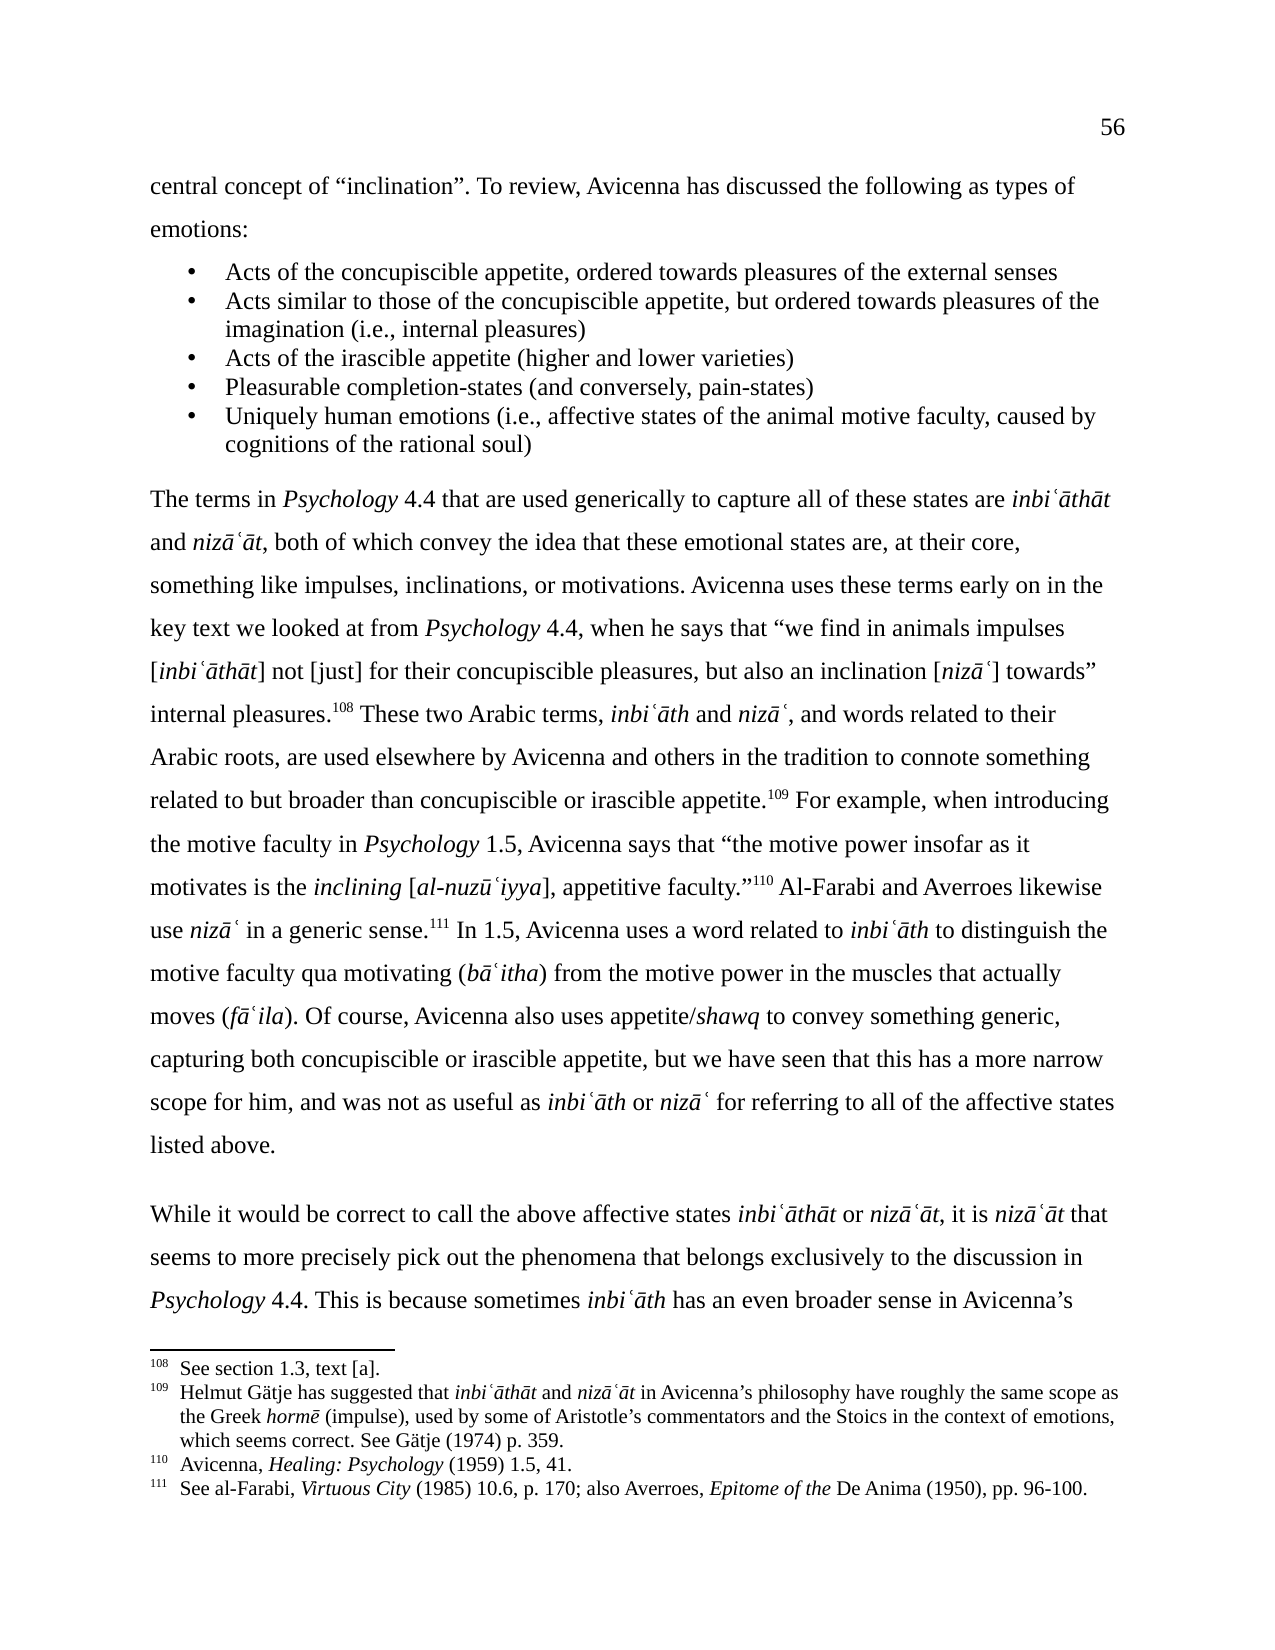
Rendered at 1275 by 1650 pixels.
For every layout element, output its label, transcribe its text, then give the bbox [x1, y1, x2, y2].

text central concept of “inclination”. To review, Avicenna has discussed the following as types of emotions: [150, 171, 1125, 243]
text While it would be correct to call the above affective states inbiʿāthāt or nizāʿāt, it is nizāʿāt that seems to more precisely pick out the phenomena that belongs exclusively to the discussion in Psychology 4.4. This is because sometimes inbiʿāth has an even broader sense in Avicenna’s [150, 1199, 1125, 1314]
text See al-Farabi, Virtuous City (1985) 10.6, p. 170; also Averroes, Epitome of the De Anima (1950), pp. 96-100. [150, 1476, 1125, 1500]
list Acts of the irascible appetite (higher and lower varieties) [187, 343, 1125, 372]
text Avicenna, Healing: Psychology (1959) 1.5, 41. [150, 1452, 1125, 1476]
list Uniquely human emotions (i.e., affective states of the animal motive faculty, caused by cognitions of the rational soul) [187, 401, 1125, 458]
list Pleasurable completion-states (and conversely, pain-states) [187, 372, 1125, 401]
text Helmut Gätje has suggested that inbiʿāthāt and nizāʿāt in Avicenna’s philosophy have roughly the same scope as the Greek hormē (impulse), used by some of Aristotle’s commentators and the Stoics in the context of emotions, which seems correct. See Gätje (1974) p. 359. [150, 1380, 1125, 1452]
list Acts similar to those of the concupiscible appetite, but ordered towards pleasures of the imagination (i.e., internal pleasures) [187, 286, 1125, 343]
text See section 1.3, text [a]. [150, 1356, 1125, 1380]
text The terms in Psychology 4.4 that are used generically to capture all of these states are inbiʿāthāt and nizāʿāt, both of which convey the idea that these emotional states are, at their core, something like impulses, inclinations, or motivations. Avicenna uses these terms early on in the key text we looked at from Psychology 4.4, when he says that “we find in animals impulses [inbiʿāthāt] not [just] for their concupiscible pleasures, but also an inclination [nizāʿ] towards” internal pleasures. These two Arabic terms, inbiʿāth and nizāʿ, and words related to their Arabic roots, are used elsewhere by Avicenna and others in the tradition to connote something related to but broader than concupiscible or irascible appetite. For example, when introducing the motive faculty in Psychology 1.5, Avicenna says that “the motive power insofar as it motivates is the inclining [al-nuzūʿiyya], appetitive faculty.” Al-Farabi and Averroes likewise use nizāʿ in a generic sense. In 1.5, Avicenna uses a word related to inbiʿāth to distinguish the motive faculty qua motivating (bāʿitha) from the motive power in the muscles that actually moves (fāʿila). Of course, Avicenna also uses appetite/shawq to convey something generic, capturing both concupiscible or irascible appetite, but we have seen that this has a more narrow scope for him, and was not as useful as inbiʿāth or nizāʿ for referring to all of the affective states listed above. [150, 484, 1125, 1159]
list Acts of the concupiscible appetite, ordered towards pleasures of the external senses [187, 257, 1125, 286]
